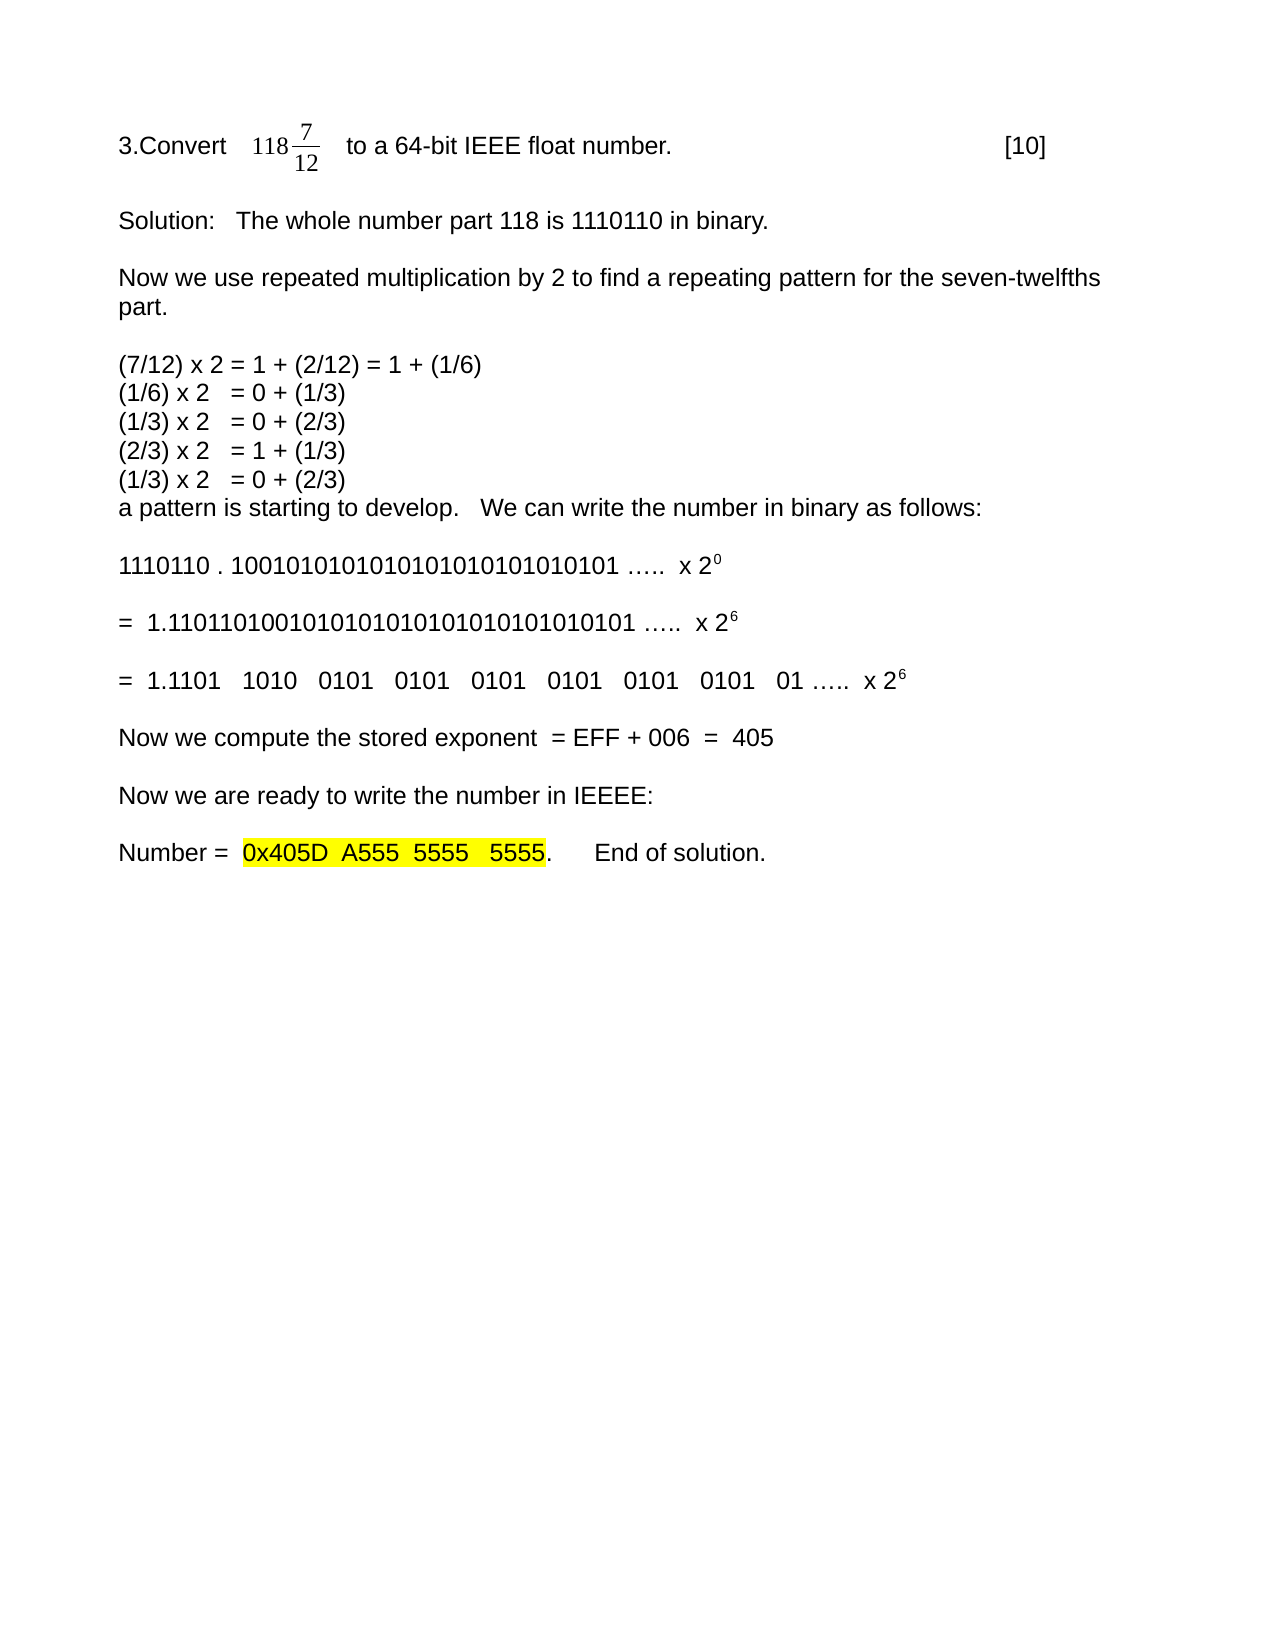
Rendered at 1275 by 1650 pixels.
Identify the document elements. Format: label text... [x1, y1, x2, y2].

text 1110110 . 1001010101010101010101010101 ….. x 20 [118, 551, 1157, 579]
text Now we are ready to write the number in IEEEE: [118, 781, 1157, 809]
text = 1.1101101001010101010101010101010101 ….. x 26 [118, 608, 1157, 637]
text (1/3) x 2 = 0 + (2/3) [118, 464, 1157, 493]
text 3.Convert to a 64-bit IEEE float number. [10] [118, 118, 1157, 177]
text a pattern is starting to develop. We can write the number in binary as follows: [118, 493, 1157, 522]
text Solution: The whole number part 118 is 1110110 in binary. [118, 206, 1157, 234]
text (2/3) x 2 = 1 + (1/3) [118, 436, 1157, 464]
text = 1.1101 1010 0101 0101 0101 0101 0101 0101 01 ….. x 26 [118, 666, 1157, 694]
text (1/3) x 2 = 0 + (2/3) [118, 407, 1157, 436]
text Now we compute the stored exponent = EFF + 006 = 405 [118, 723, 1157, 752]
text (1/6) x 2 = 0 + (1/3) [118, 378, 1157, 407]
text (7/12) x 2 = 1 + (2/12) = 1 + (1/6) [118, 349, 1157, 378]
text Now we use repeated multiplication by 2 to find a repeating pattern for the seven-twelfths part. [118, 263, 1157, 321]
text Number = 0x405D A555 5555 5555. End of solution. [118, 838, 1157, 867]
